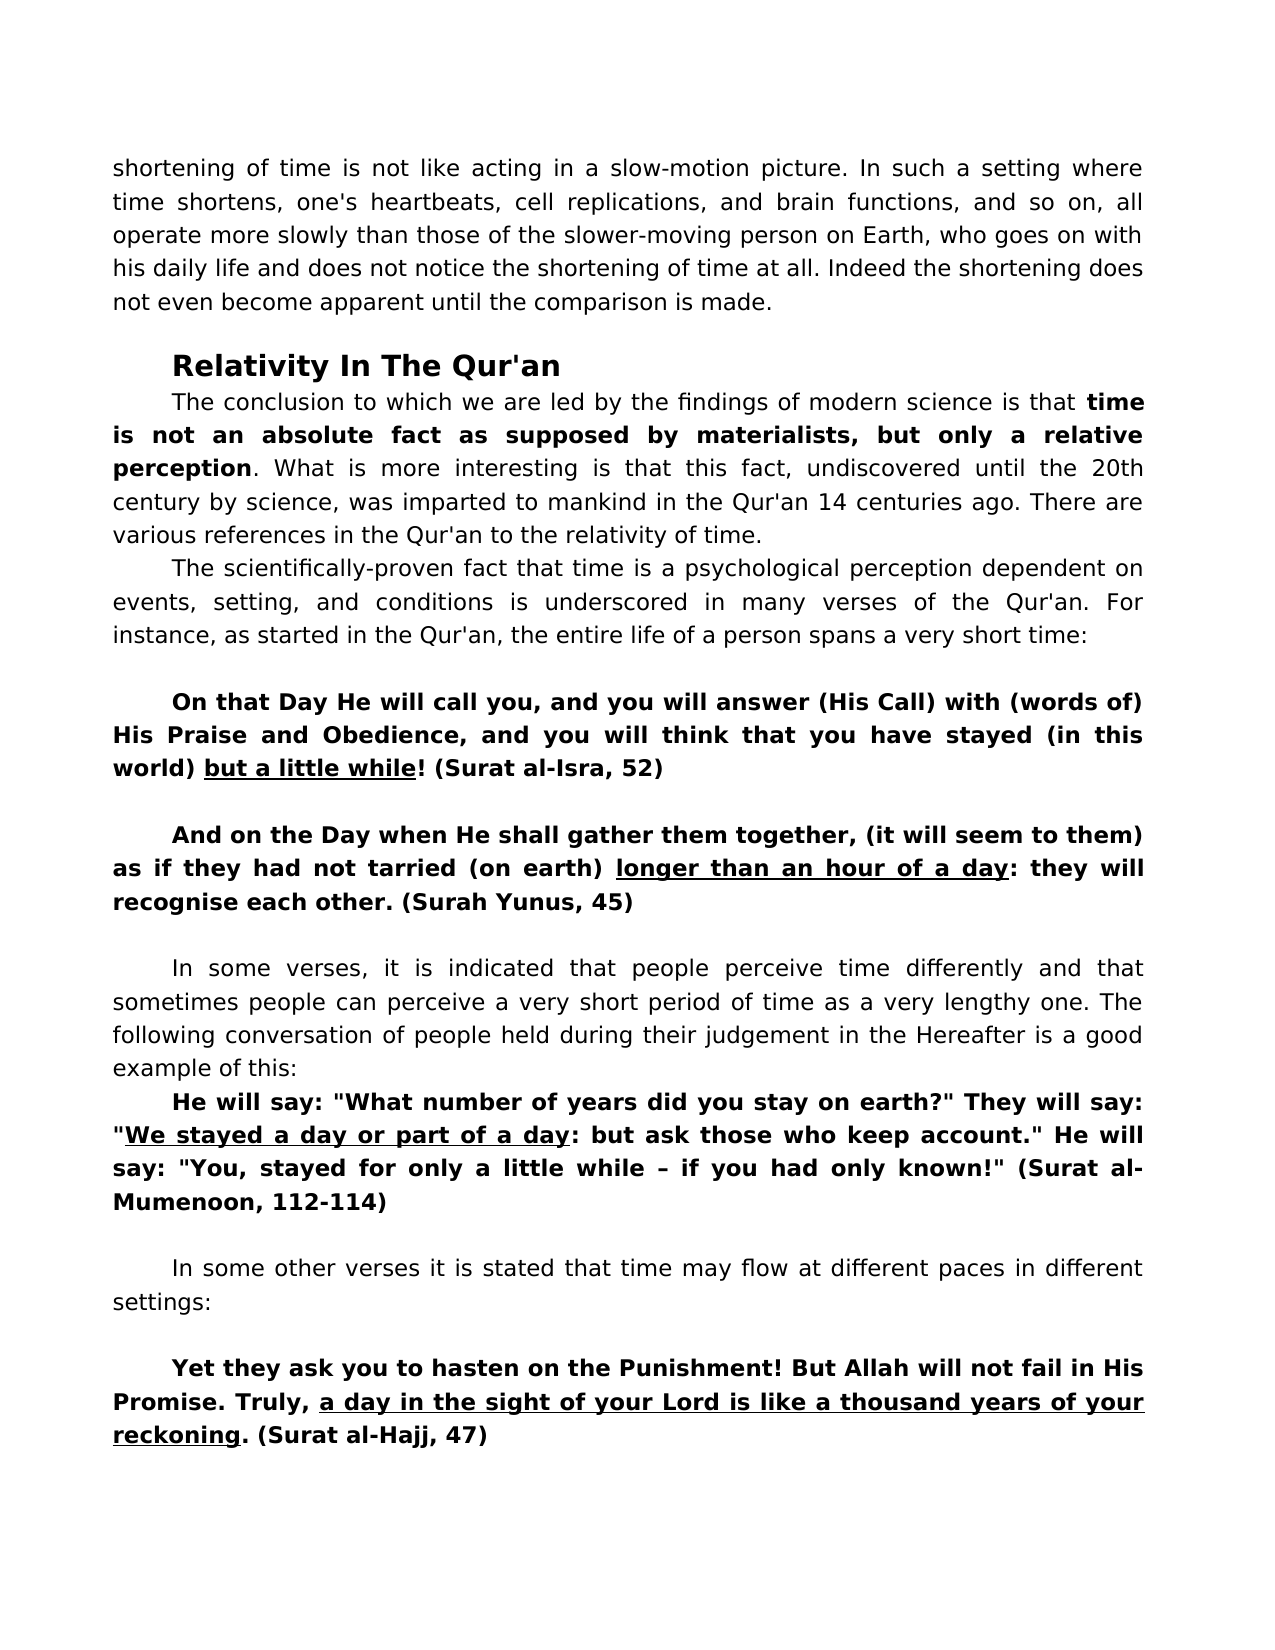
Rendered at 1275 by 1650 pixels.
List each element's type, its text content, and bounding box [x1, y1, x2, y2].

text The conclusion to which we are led by the findings of modern science is that time is not an absolute fact as supposed by materialists, but only a relative perception. What is more interesting is that this fact, undiscovered until the 20th century by science, was imparted to mankind in the Qur'an 14 centuries ago. There are various references in the Qur'an to the relativity of time. [112, 383, 1145, 550]
text And on the Day when He shall gather them together, (it will seem to them) as if they had not tarried (on earth) longer than an hour of a day: they will recognise each other. (Surah Yunus, 45) [112, 817, 1145, 917]
text shortening of time is not like acting in a slow-motion picture. In such a setting where time shortens, one's heartbeats, cell replications, and brain functions, and so on, all operate more slowly than those of the slower-moving person on Earth, who goes on with his daily life and does not notice the shortening of time at all. Indeed the shortening does not even become apparent until the comparison is made. [112, 150, 1145, 317]
text The scientifically-proven fact that time is a psychological perception dependent on events, setting, and conditions is underscored in many verses of the Qur'an. For instance, as started in the Qur'an, the entire life of a person spans a very short time: [112, 550, 1145, 650]
text In some other verses it is stated that time may flow at different paces in different settings: [112, 1250, 1145, 1317]
text On that Day He will call you, and you will answer (His Call) with (words of) His Praise and Obedience, and you will think that you have stayed (in this world) but a little while! (Surat al-Isra, 52) [112, 683, 1145, 783]
text He will say: "What number of years did you stay on earth?" They will say: "We stayed a day or part of a day: but ask those who keep account." He will say: "You, stayed for only a little while – if you had only known!" (Surat al-Mumenoon, 112-114) [112, 1083, 1145, 1217]
text Relativity In The Qur'an [112, 350, 1145, 383]
text In some verses, it is indicated that people perceive time differently and that sometimes people can perceive a very short period of time as a very lengthy one. The following conversation of people held during their judgement in the Hereafter is a good example of this: [112, 950, 1145, 1083]
text Yet they ask you to hasten on the Punishment! But Allah will not fail in His Promise. Truly, a day in the sight of your Lord is like a thousand years of your reckoning. (Surat al-Hajj, 47) [112, 1350, 1145, 1450]
